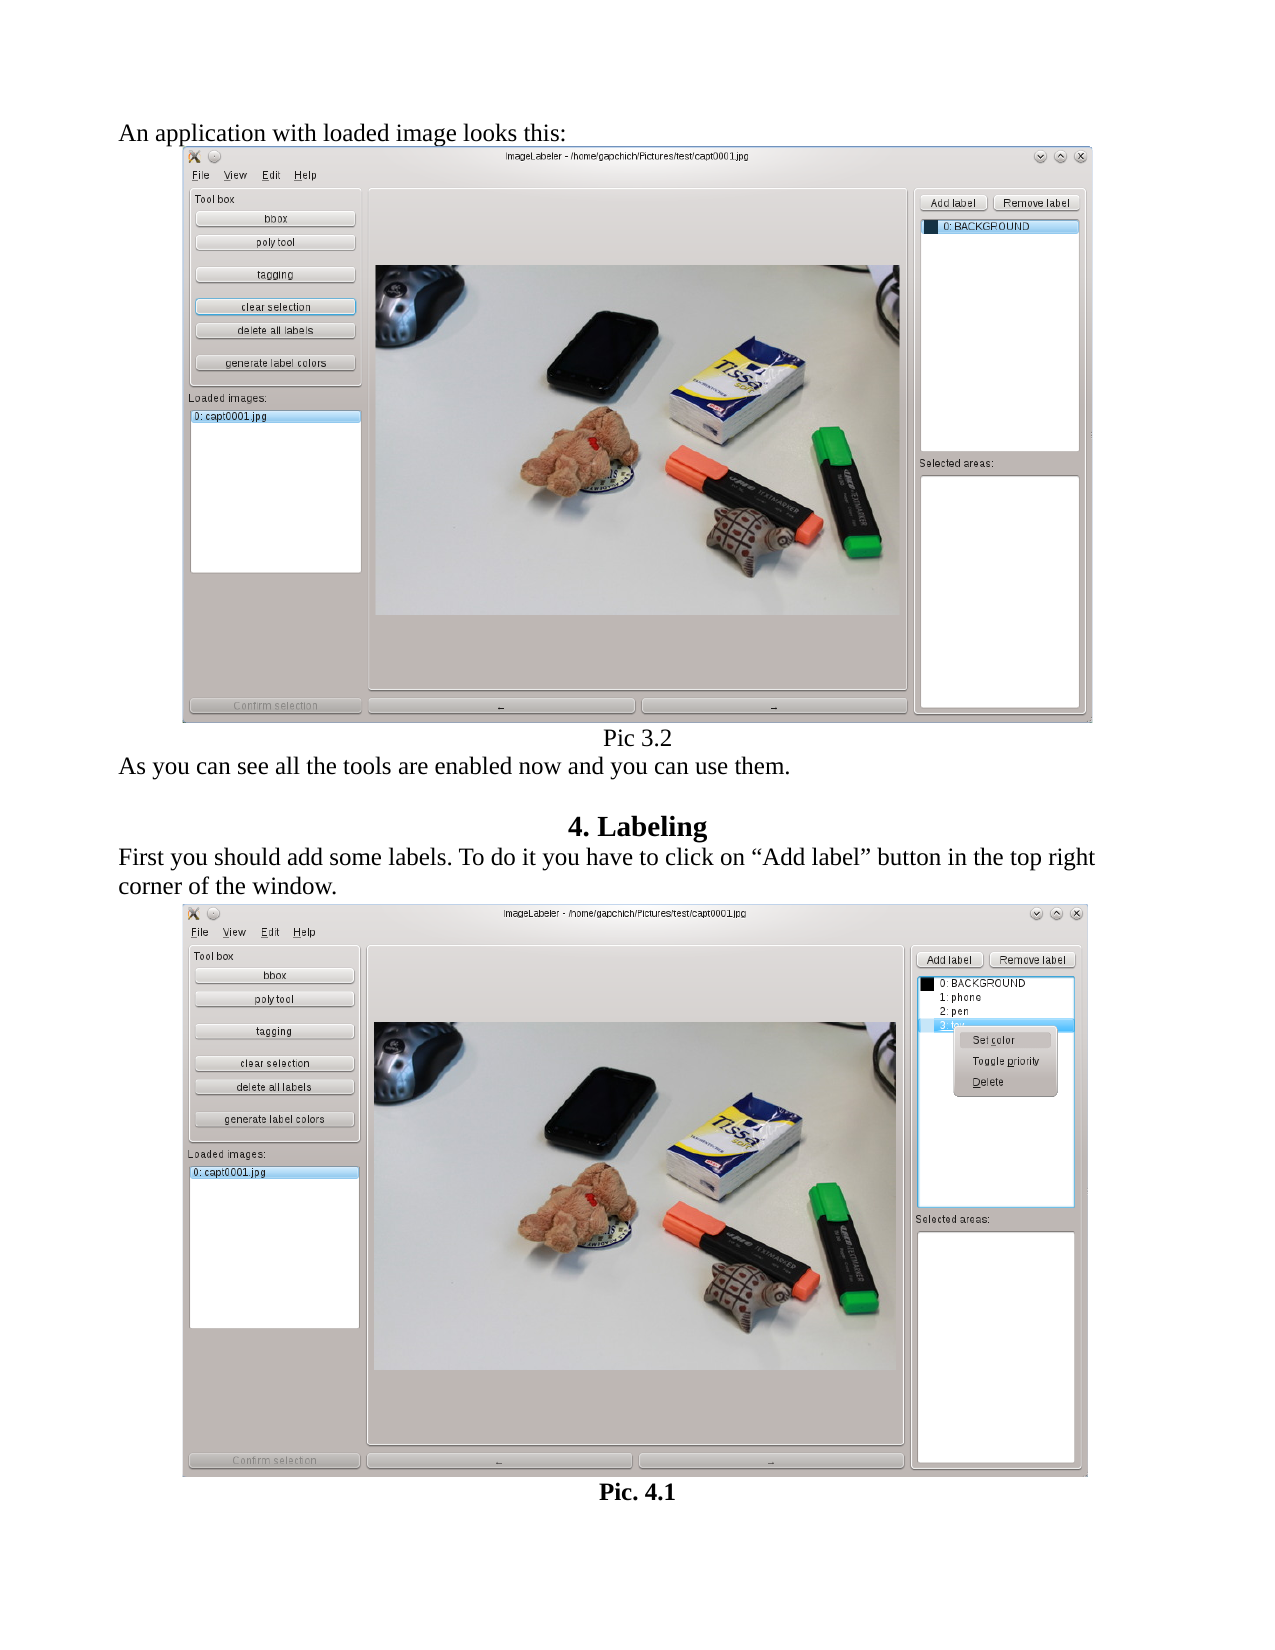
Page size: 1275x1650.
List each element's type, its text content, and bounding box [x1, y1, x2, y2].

text First you should add some labels. To do it you have to click on “Add label” button in the top right corner of the window. [118, 842, 1157, 900]
text An application with loaded image looks this: [118, 118, 1157, 147]
picture [182, 904, 1088, 1477]
picture [182, 146, 1093, 723]
text Pic. 4.1 [118, 900, 1157, 1505]
text Pic 3.2 [118, 147, 1157, 751]
text As you can see all the tools are enabled now and you can use them. [118, 751, 1157, 780]
text 4. Labeling [118, 809, 1157, 842]
